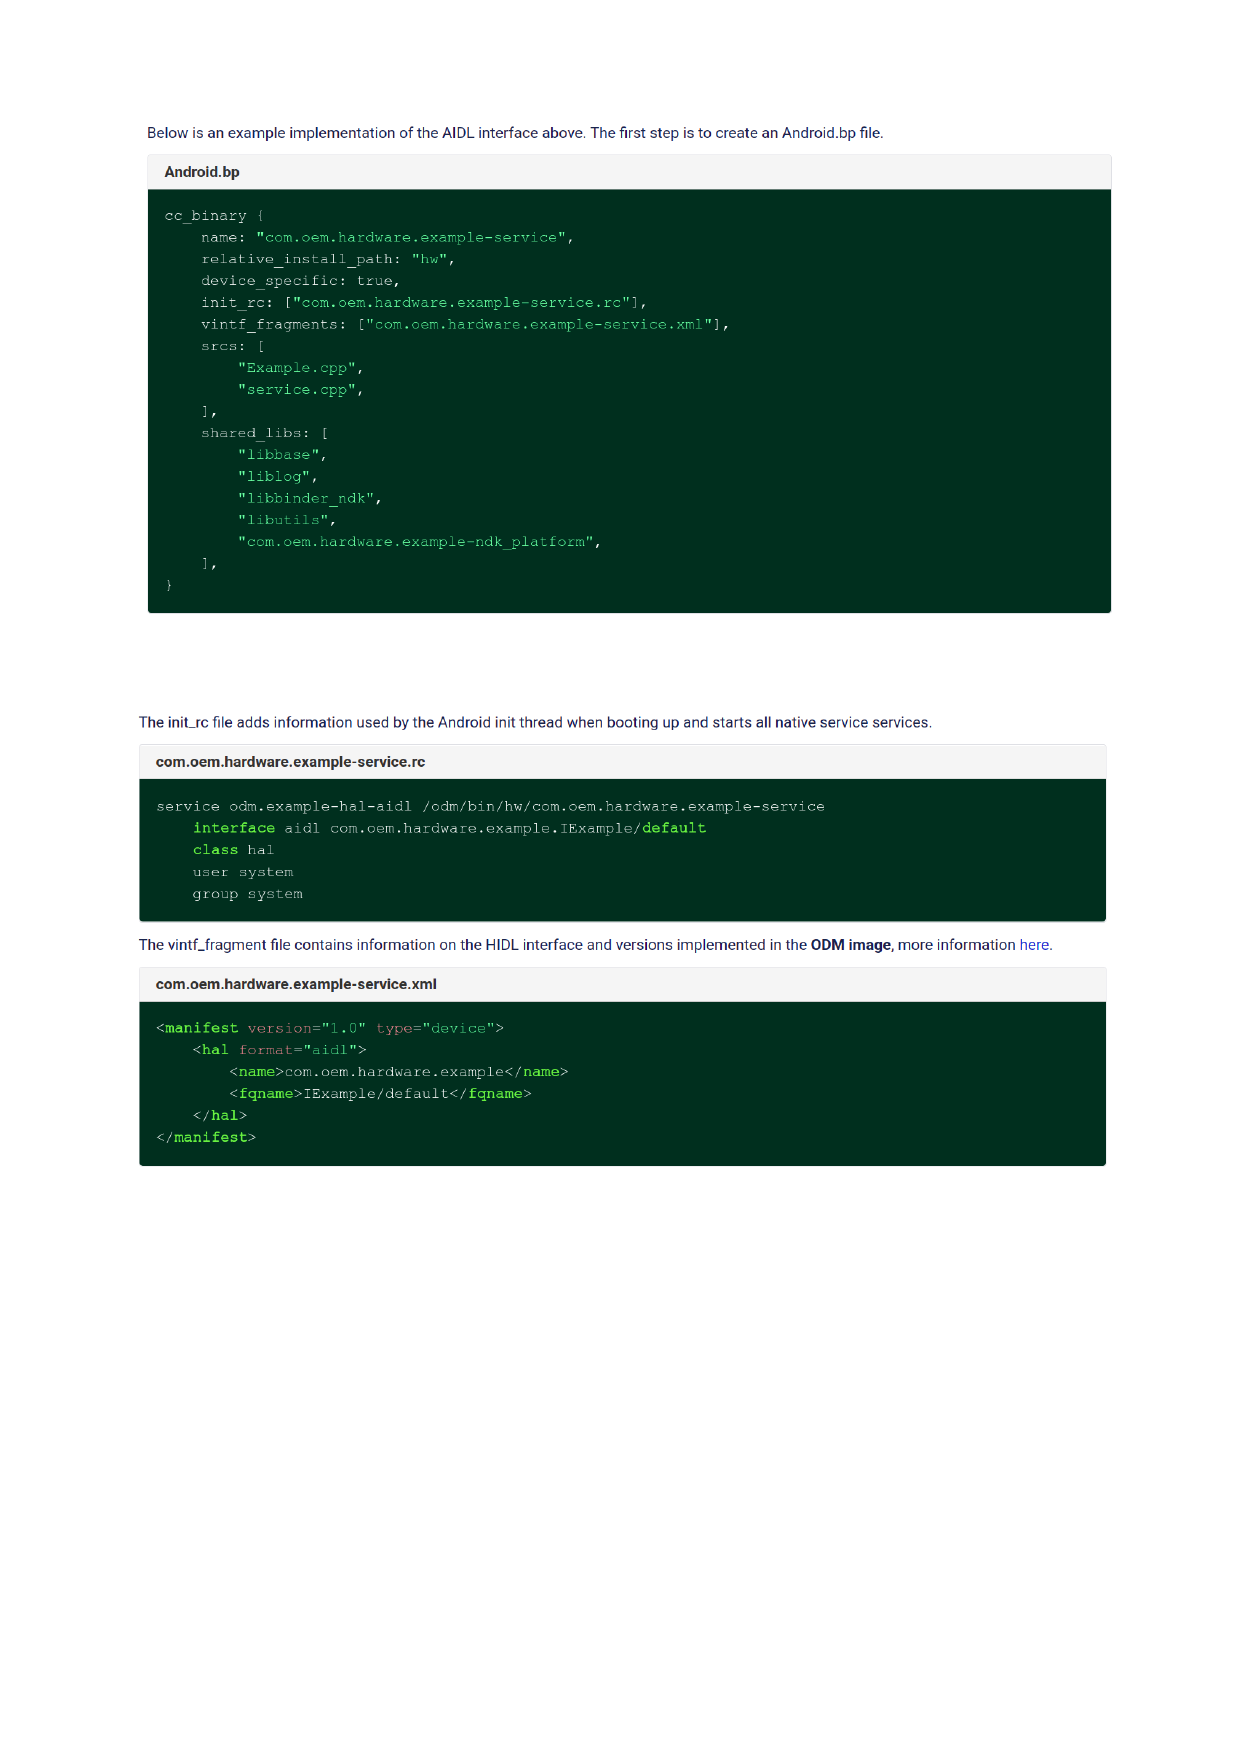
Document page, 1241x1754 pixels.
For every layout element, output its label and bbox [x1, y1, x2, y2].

picture [118, 118, 1123, 626]
picture [118, 712, 1123, 1175]
